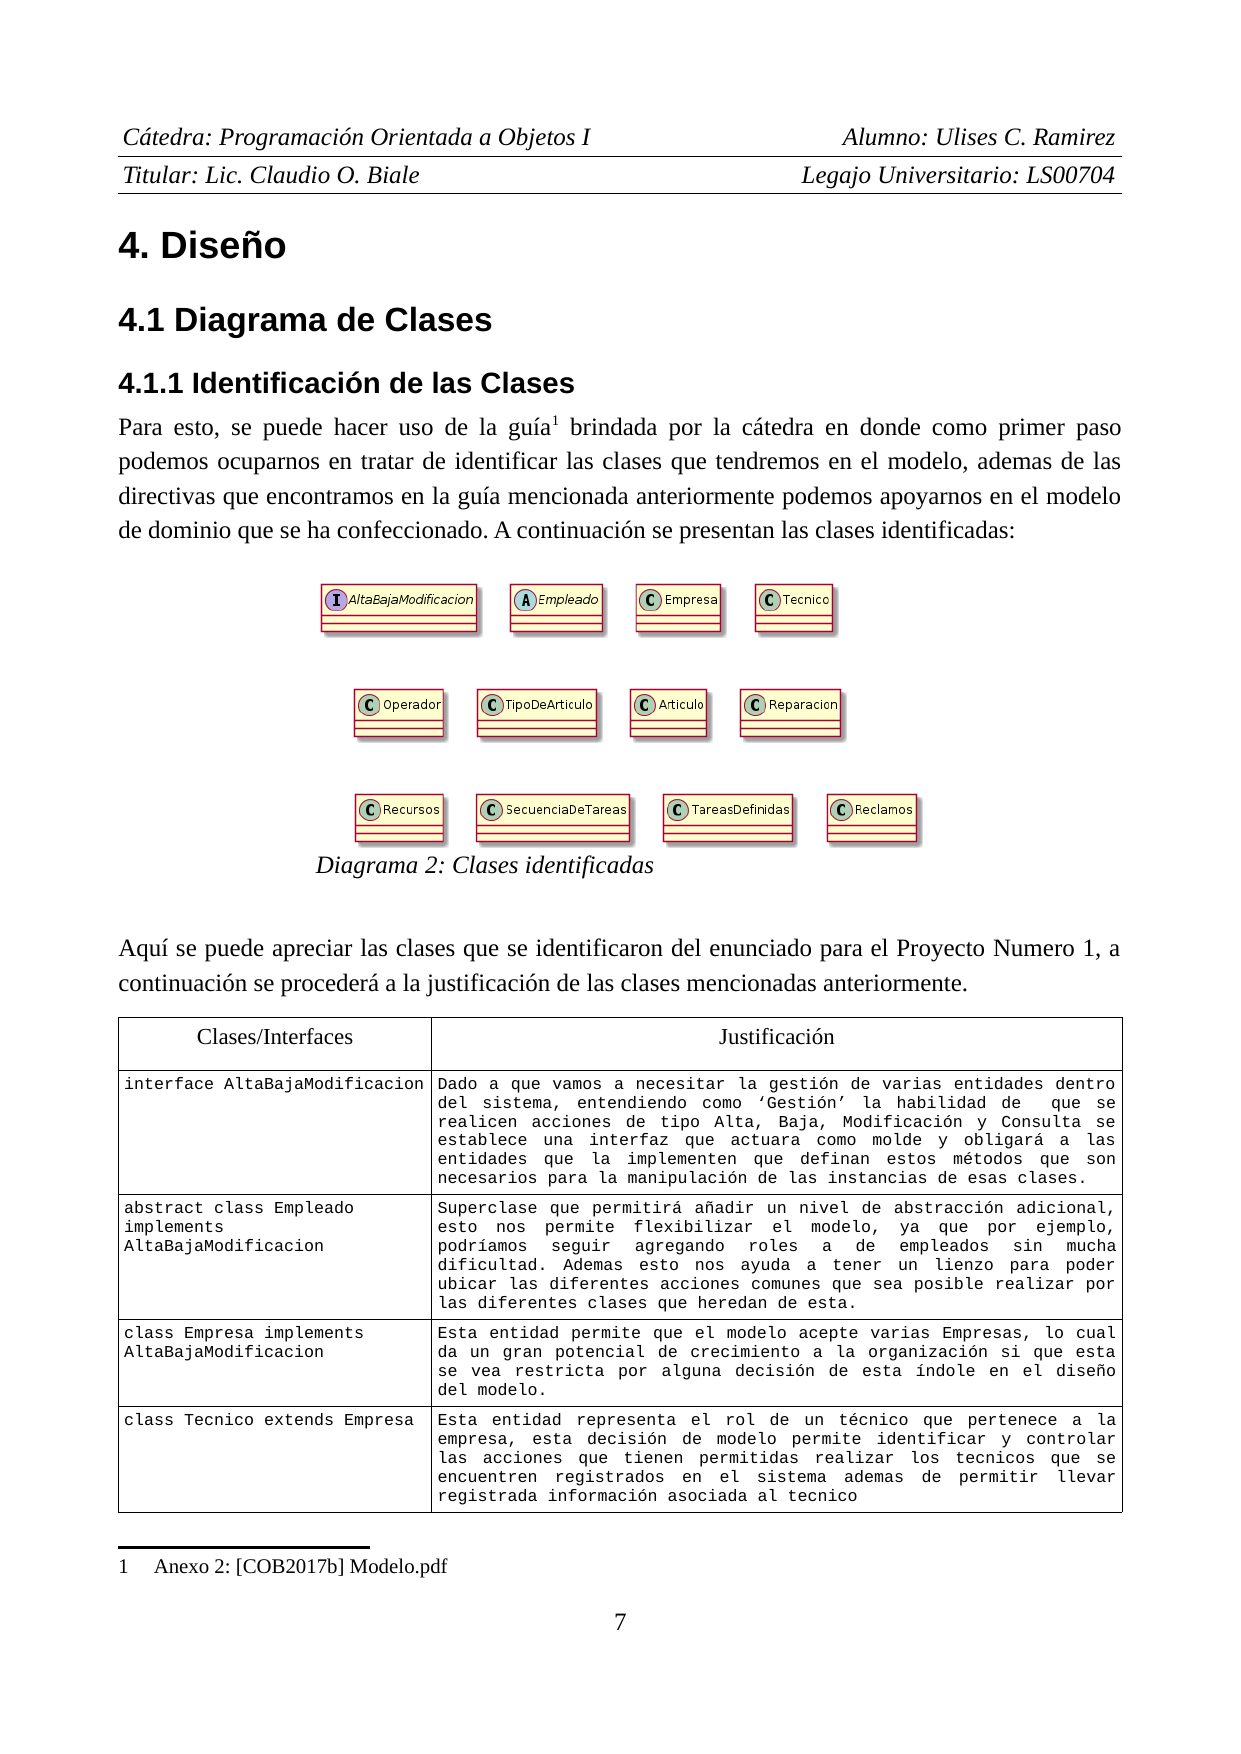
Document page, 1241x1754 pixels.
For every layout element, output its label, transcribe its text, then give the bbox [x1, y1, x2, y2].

text Diagrama 2: Clases identificadas [316, 850, 925, 879]
text Aquí se puede apreciar las clases que se identificaron del enunciado para el Proyecto Numero 1, a continuación se procederá a la justificación de las clases mencionadas anteriormente. [118, 933, 1122, 997]
table_cell class Empresa implements AltaBajaModificacion [119, 1320, 431, 1406]
table_cell Dado a que vamos a necesitar la gestión de varias entidades dentro del sistema, entendiendo como ‘Gestión’ la habilidad de que se realicen acciones de tipo Alta, Baja, Modificación y Consulta se establece una interfaz que actuara como molde y obligará a las entidades que la implementen que definan estos métodos que son necesarios para la manipulación de las instancias de esas clases. [432, 1071, 1122, 1194]
text Anexo 2: [COB2017b] Modelo.pdf [118, 1553, 1122, 1578]
subtitle 4.1.1 Identificación de las Clases [118, 366, 1122, 399]
picture [315, 576, 925, 850]
table_cell abstract class Empleado implements AltaBajaModificacion [119, 1195, 431, 1319]
table_header Justificación [432, 1018, 1122, 1069]
table_cell interface AltaBajaModificacion [119, 1071, 431, 1194]
subtitle 4.1 Diagrama de Clases [118, 300, 1122, 338]
table_header Clases/Interfaces [119, 1018, 431, 1069]
table_cell Superclase que permitirá añadir un nivel de abstracción adicional, esto nos permite flexibilizar el modelo, ya que por ejemplo, podríamos seguir agregando roles a de empleados sin mucha dificultad. Ademas esto nos ayuda a tener un lienzo para poder ubicar las diferentes acciones comunes que sea posible realizar por las diferentes clases que heredan de esta. [432, 1195, 1122, 1319]
subtitle 4. Diseño [118, 223, 1122, 266]
table_cell Esta entidad representa el rol de un técnico que pertenece a la empresa, esta decisión de modelo permite identificar y controlar las acciones que tienen permitidas realizar los tecnicos que se encuentren registrados en el sistema ademas de permitir llevar registrada información asociada al tecnico [432, 1407, 1122, 1512]
text Para esto, se puede hacer uso de la guía brindada por la cátedra en donde como primer paso podemos ocuparnos en tratar de identificar las clases que tendremos en el modelo, ademas de las directivas que encontramos en la guía mencionada anteriormente podemos apoyarnos en el modelo de dominio que se ha confeccionado. A continuación se presentan las clases identificadas: [118, 412, 1122, 544]
table_cell class Tecnico extends Empresa [119, 1407, 431, 1512]
table_cell Esta entidad permite que el modelo acepte varias Empresas, lo cual da un gran potencial de crecimiento a la organización si que esta se vea restricta por alguna decisión de esta índole en el diseño del modelo. [432, 1320, 1122, 1406]
